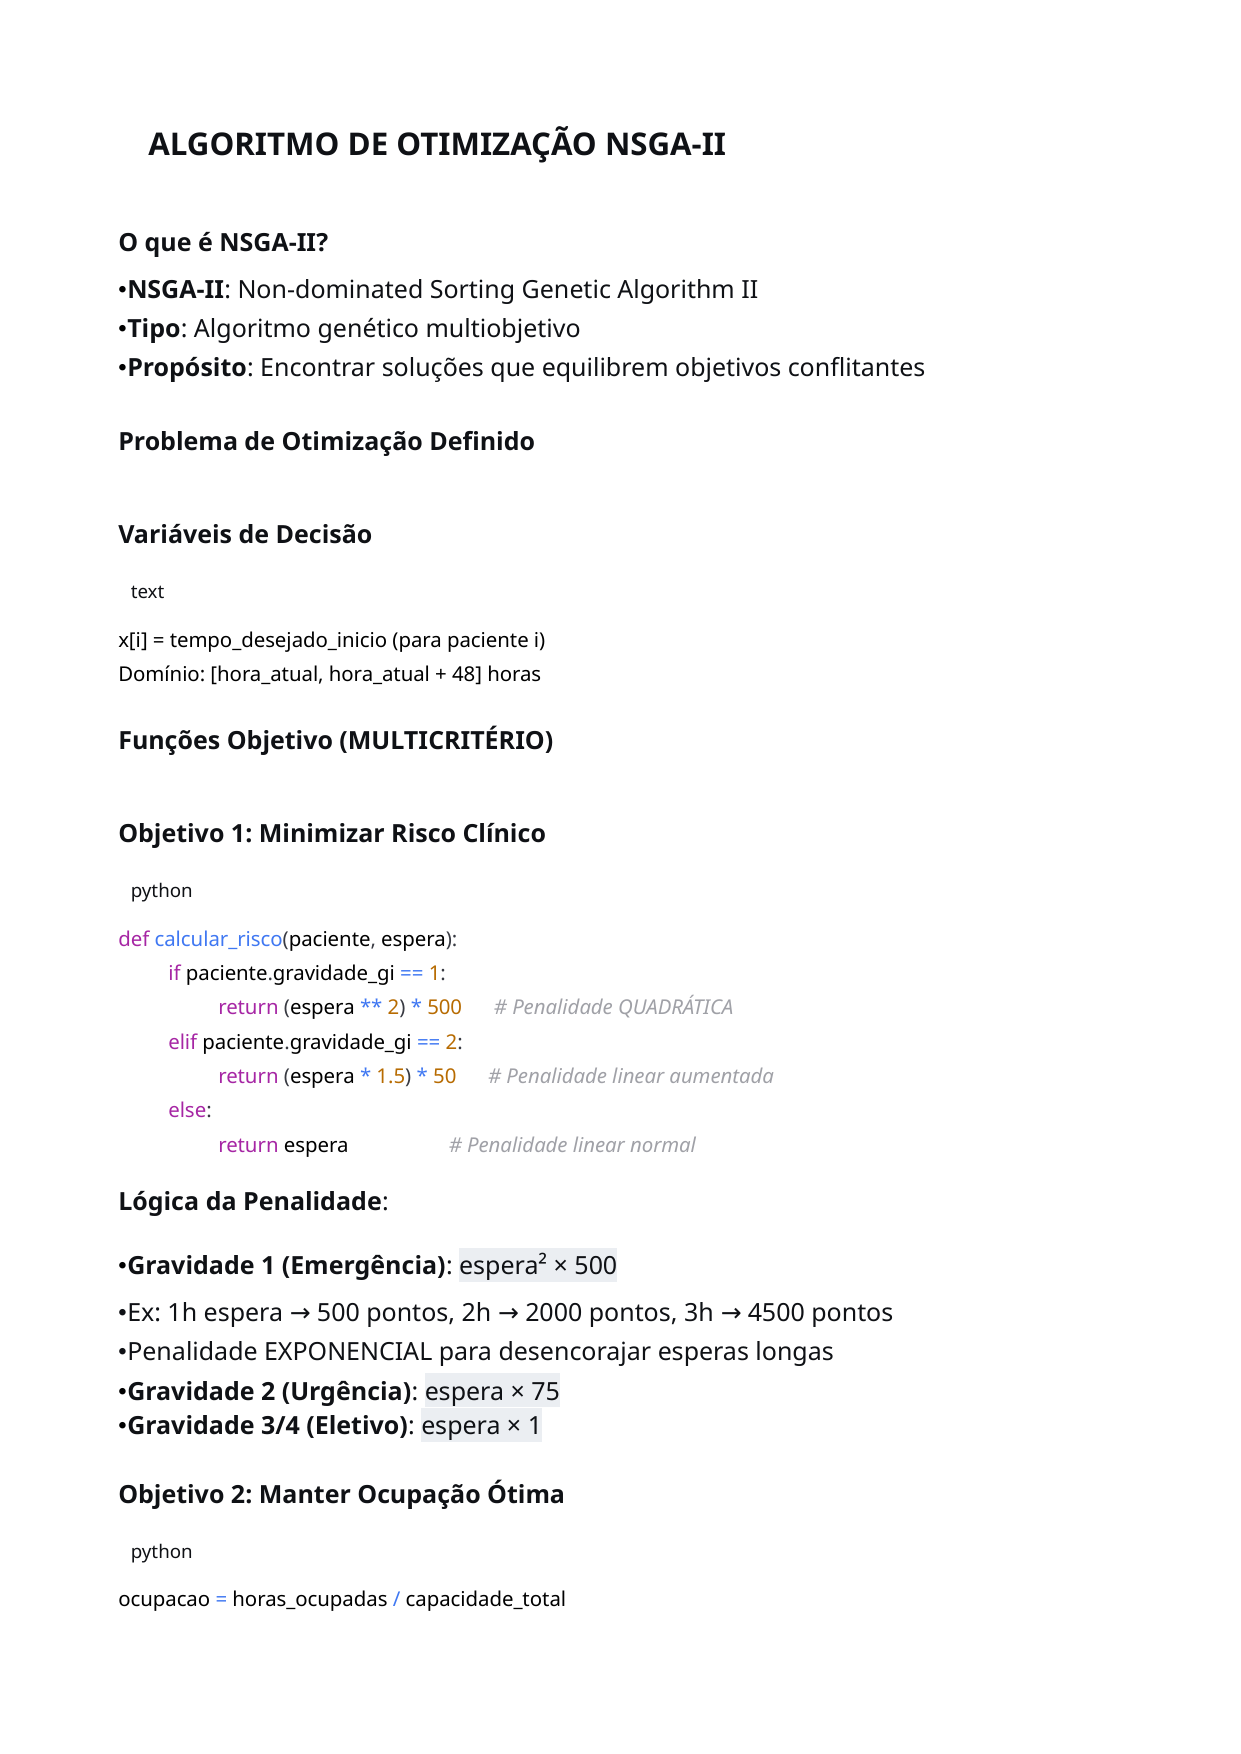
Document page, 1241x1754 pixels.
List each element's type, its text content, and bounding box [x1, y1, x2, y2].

text elif paciente.gravidade_gi == 2: [118, 1021, 1122, 1055]
text x[i] = tempo_desejado_inicio (para paciente i) [118, 619, 1122, 653]
text Lógica da Penalidade: [118, 1183, 1122, 1218]
subtitle O que é NSGA-II? [118, 215, 1122, 259]
subtitle 🎯 ALGORITMO DE OTIMIZAÇÃO NSGA-II [118, 118, 1122, 165]
list Ex: 1h espera → 500 pontos, 2h → 2000 pontos, 3h → 4500 pontos [118, 1294, 1122, 1329]
list NSGA-II: Non-dominated Sorting Genetic Algorithm II [118, 271, 1122, 305]
text python [131, 875, 1122, 903]
text python [131, 1535, 1122, 1563]
list Gravidade 2 (Urgência): espera × 75 [118, 1373, 1122, 1407]
subtitle Funções Objetivo (MULTICRITÉRIO) [118, 713, 1122, 756]
subtitle Problema de Otimização Definido [118, 414, 1122, 457]
text return (espera ** 2) * 500 # Penalidade QUADRÁTICA [118, 987, 1122, 1021]
text def calcular_risco(paciente, espera): [118, 918, 1122, 952]
subtitle Variáveis de Decisão [118, 507, 1122, 551]
text Domínio: [hora_atual, hora_atual + 48] horas [118, 653, 1122, 688]
text return espera # Penalidade linear normal [118, 1124, 1122, 1158]
subtitle Objetivo 2: Manter Ocupação Ótima [118, 1467, 1122, 1510]
list Penalidade EXPONENCIAL para desencorajar esperas longas [118, 1334, 1122, 1368]
list Propósito: Encontrar soluções que equilibrem objetivos conflitantes [118, 349, 1122, 384]
text return (espera * 1.5) * 50 # Penalidade linear aumentada [118, 1055, 1122, 1090]
text text [131, 576, 1122, 604]
text ocupacao = horas_ocupadas / capacidade_total [118, 1578, 1122, 1612]
text if paciente.gravidade_gi == 1: [118, 952, 1122, 987]
list Tipo: Algoritmo genético multiobjetivo [118, 310, 1122, 344]
subtitle Objetivo 1: Minimizar Risco Clínico [118, 806, 1122, 850]
list Gravidade 3/4 (Eletivo): espera × 1 [118, 1407, 1122, 1442]
list Gravidade 1 (Emergência): espera² × 500 [118, 1248, 1122, 1282]
text else: [118, 1090, 1122, 1124]
